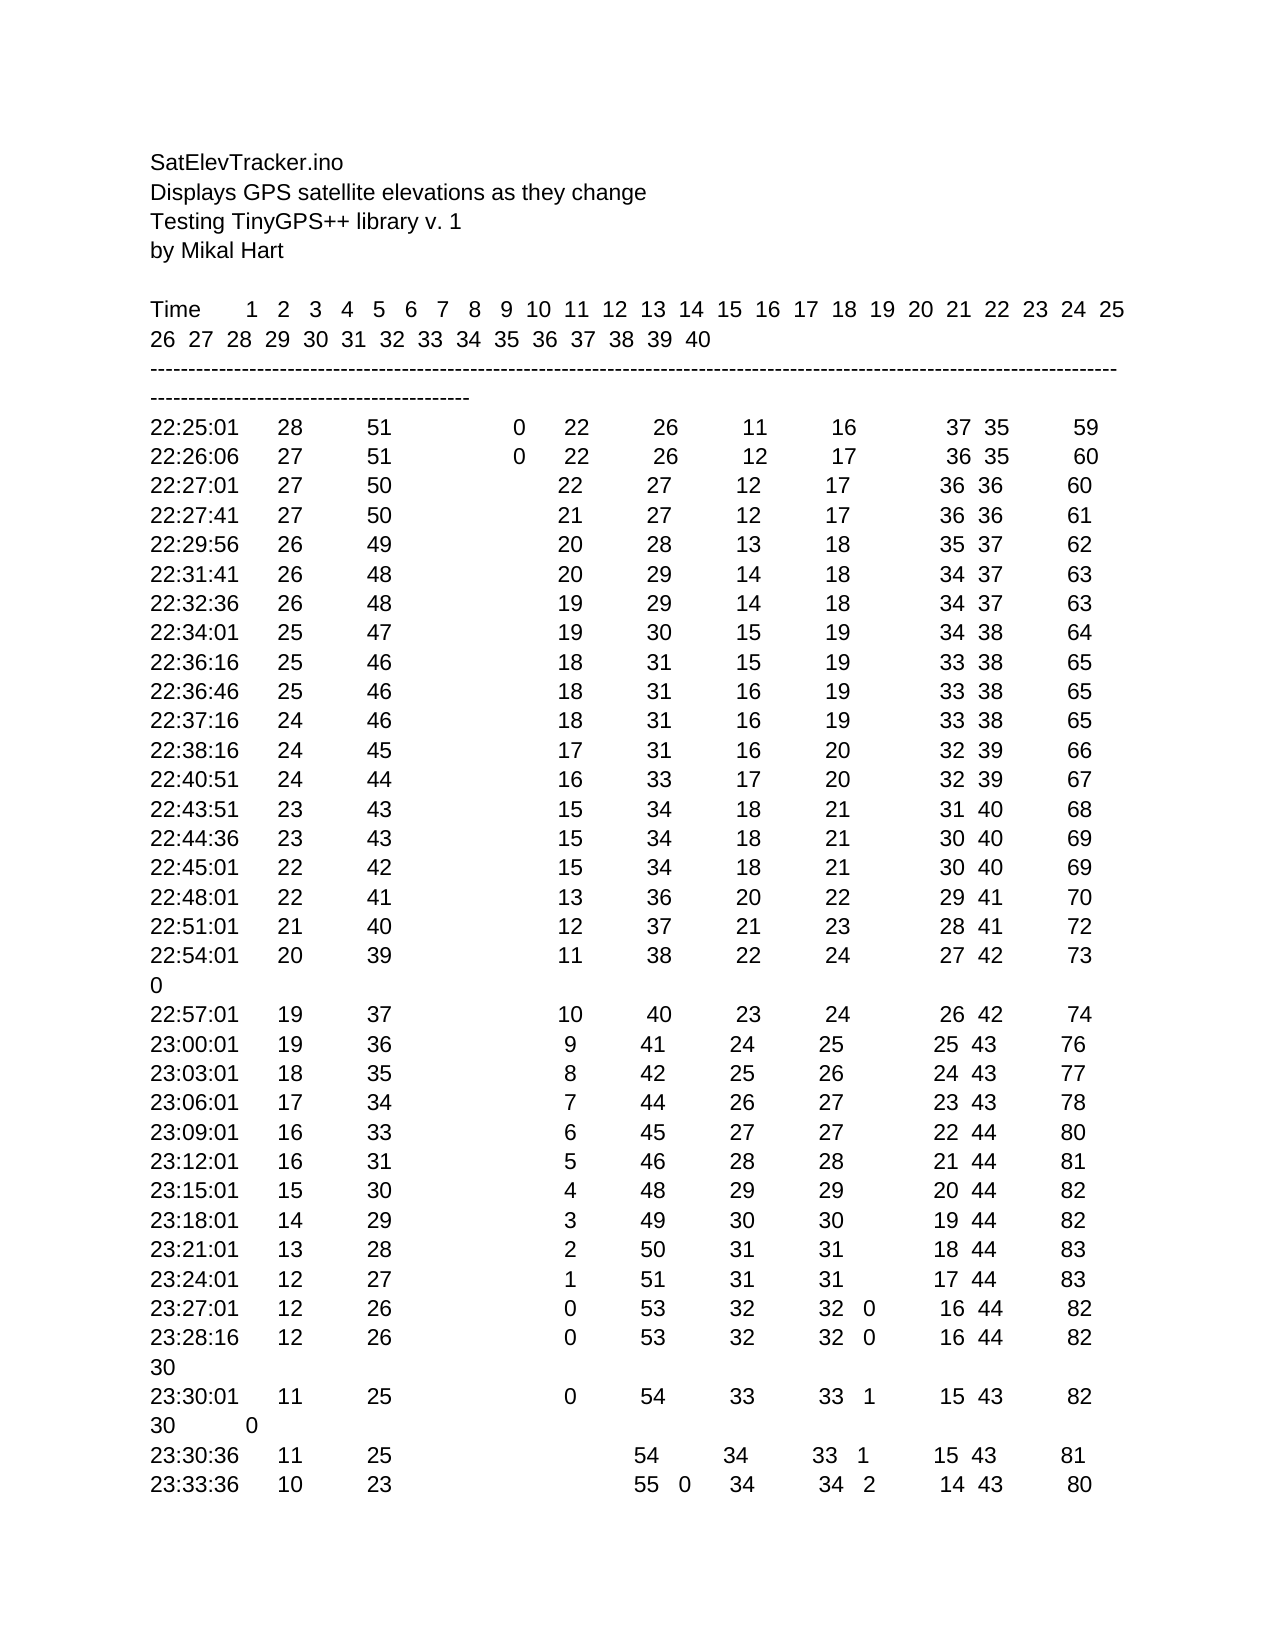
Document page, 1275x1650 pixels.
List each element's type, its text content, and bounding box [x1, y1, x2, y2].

text 22:36:46 25 46 18 31 16 19 33 38 65 [150, 679, 1125, 704]
text 23:00:01 19 36 9 41 24 25 25 43 76 [150, 1031, 1125, 1057]
text 22:25:01 28 51 0 22 26 11 16 37 35 59 [150, 414, 1125, 440]
text 23:27:01 12 26 0 53 32 32 0 16 44 82 [150, 1296, 1125, 1321]
text 22:54:01 20 39 11 38 22 24 27 42 73 0 [150, 943, 1125, 998]
text 23:06:01 17 34 7 44 26 27 23 43 78 [150, 1090, 1125, 1116]
text 23:30:36 11 25 54 34 33 1 15 43 81 [150, 1442, 1125, 1468]
text 22:37:16 24 46 18 31 16 19 33 38 65 [150, 708, 1125, 734]
text ------------------------------------------------------------------------------------------------------------------------------------------------------------------------- [150, 356, 1125, 411]
text 22:34:01 25 47 19 30 15 19 34 38 64 [150, 620, 1125, 646]
text 23:30:01 11 25 0 54 33 33 1 15 43 82 30 0 [150, 1384, 1125, 1439]
text 23:03:01 18 35 8 42 25 26 24 43 77 [150, 1061, 1125, 1086]
text 23:28:16 12 26 0 53 32 32 0 16 44 82 30 [150, 1325, 1125, 1380]
text 22:51:01 21 40 12 37 21 23 28 41 72 [150, 914, 1125, 939]
text 23:24:01 12 27 1 51 31 31 17 44 83 [150, 1266, 1125, 1292]
text Testing TinyGPS++ library v. 1 [150, 209, 1125, 234]
text 22:57:01 19 37 10 40 23 24 26 42 74 [150, 1002, 1125, 1027]
text 22:43:51 23 43 15 34 18 21 31 40 68 [150, 796, 1125, 822]
text 23:09:01 16 33 6 45 27 27 22 44 80 [150, 1119, 1125, 1145]
text 23:33:36 10 23 55 0 34 34 2 14 43 80 [150, 1472, 1125, 1497]
text 22:44:36 23 43 15 34 18 21 30 40 69 [150, 826, 1125, 851]
text 22:36:16 25 46 18 31 15 19 33 38 65 [150, 649, 1125, 675]
text 22:38:16 24 45 17 31 16 20 32 39 66 [150, 737, 1125, 763]
text 22:27:41 27 50 21 27 12 17 36 36 61 [150, 502, 1125, 528]
text 22:32:36 26 48 19 29 14 18 34 37 63 [150, 591, 1125, 616]
text 22:45:01 22 42 15 34 18 21 30 40 69 [150, 855, 1125, 881]
text 22:26:06 27 51 0 22 26 12 17 36 35 60 [150, 444, 1125, 469]
text 22:27:01 27 50 22 27 12 17 36 36 60 [150, 473, 1125, 499]
text 23:15:01 15 30 4 48 29 29 20 44 82 [150, 1178, 1125, 1204]
text Displays GPS satellite elevations as they change [150, 179, 1125, 205]
text 22:40:51 24 44 16 33 17 20 32 39 67 [150, 767, 1125, 792]
text Time 1 2 3 4 5 6 7 8 9 10 11 12 13 14 15 16 17 18 19 20 21 22 23 24 25 26 27 28 29 30 31 32 33 34 35 36 37 38 39 40 [150, 297, 1125, 352]
text 23:12:01 16 31 5 46 28 28 21 44 81 [150, 1149, 1125, 1174]
text by Mikal Hart [150, 238, 1125, 264]
text 22:31:41 26 48 20 29 14 18 34 37 63 [150, 561, 1125, 587]
text 22:48:01 22 41 13 36 20 22 29 41 70 [150, 884, 1125, 910]
text 23:18:01 14 29 3 49 30 30 19 44 82 [150, 1207, 1125, 1233]
text 22:29:56 26 49 20 28 13 18 35 37 62 [150, 532, 1125, 557]
text SatElevTracker.ino [150, 150, 1125, 176]
text 23:21:01 13 28 2 50 31 31 18 44 83 [150, 1237, 1125, 1262]
